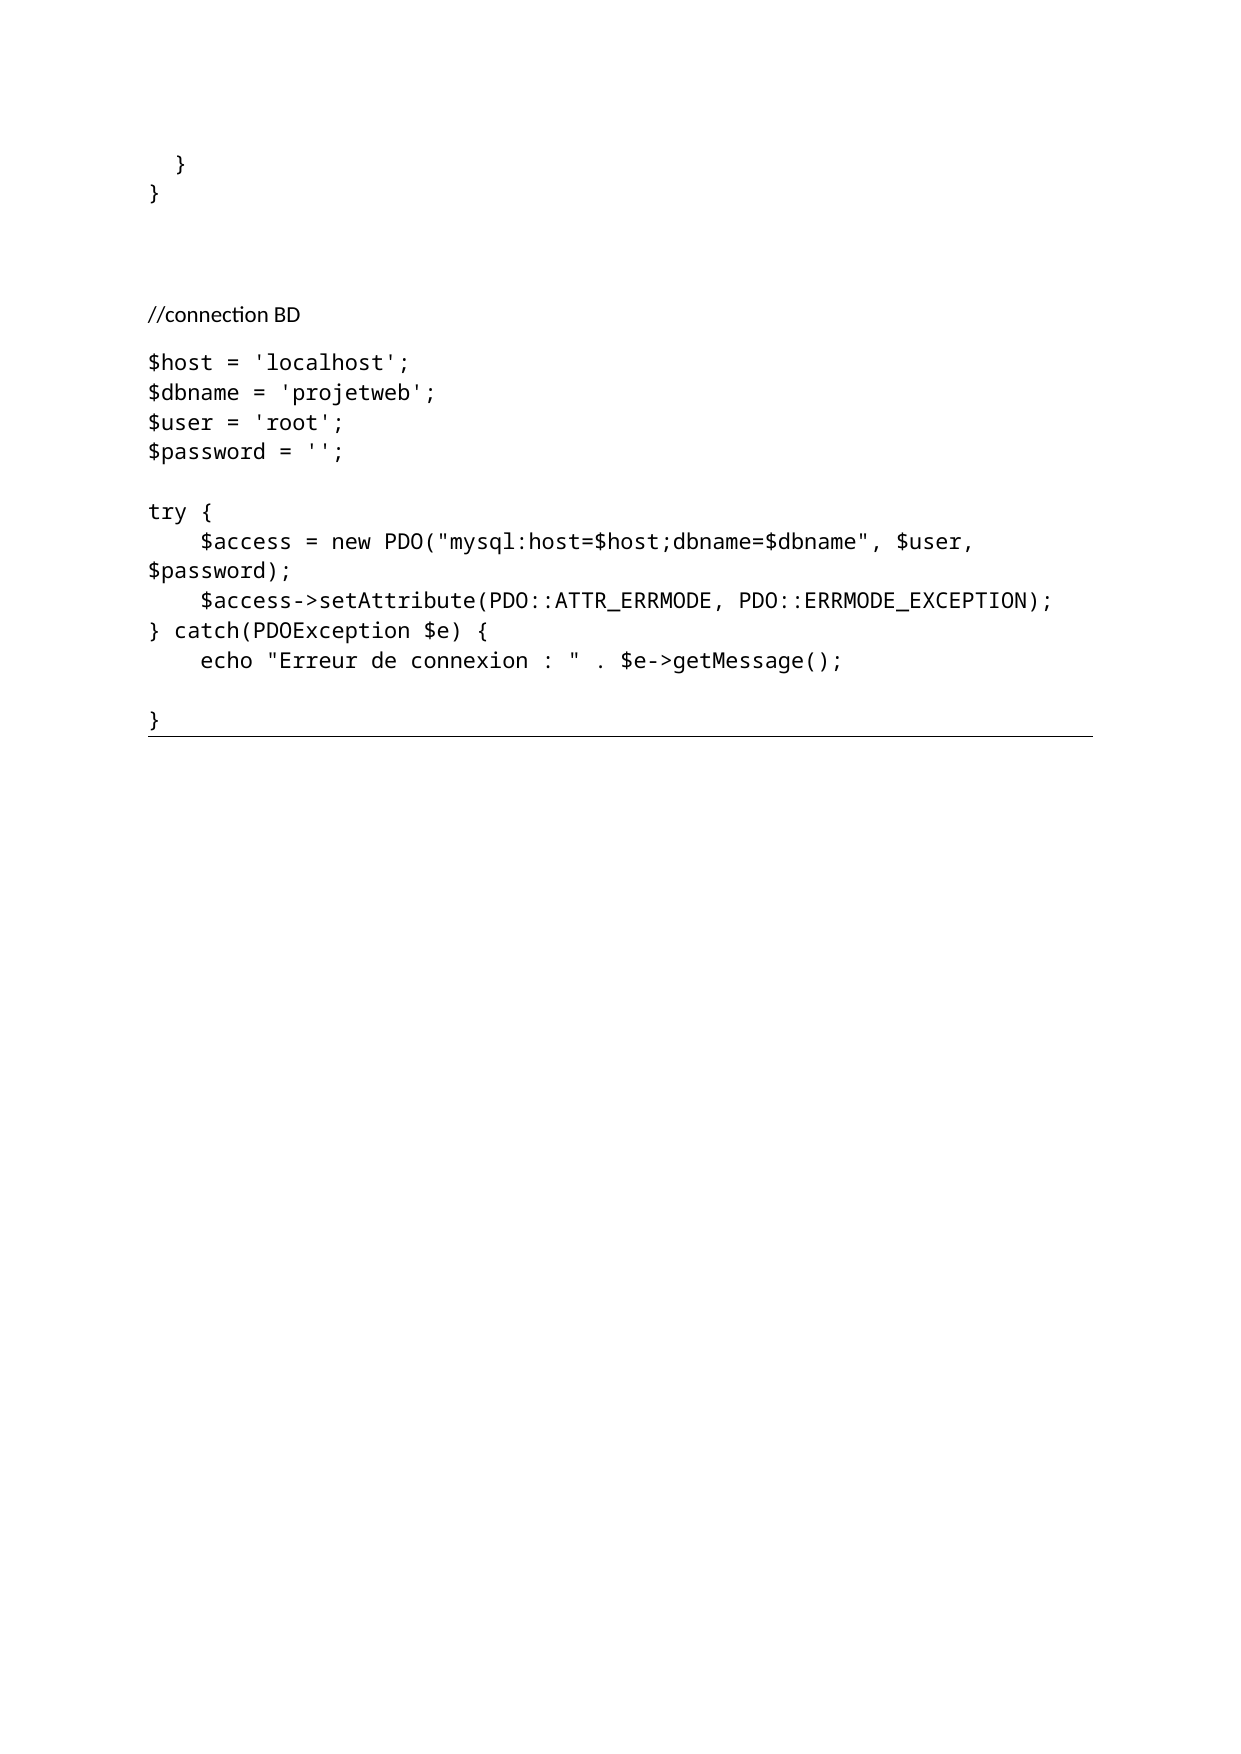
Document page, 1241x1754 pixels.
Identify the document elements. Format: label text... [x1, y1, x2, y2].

text } [148, 704, 1093, 736]
text } [148, 148, 1093, 177]
text } catch(PDOException $e) { [148, 615, 1093, 645]
text $access = new PDO("mysql:host=$host;dbname=$dbname", $user, $password); [148, 526, 1093, 585]
text $dbname = 'projetweb'; [148, 377, 1093, 406]
text //connection BD [148, 300, 1093, 328]
text try { [148, 496, 1093, 526]
text } [148, 177, 1093, 207]
text $access->setAttribute(PDO::ATTR_ERRMODE, PDO::ERRMODE_EXCEPTION); [148, 585, 1093, 615]
text $user = 'root'; [148, 406, 1093, 436]
text $host = 'localhost'; [148, 347, 1093, 377]
text $password = ''; [148, 436, 1093, 466]
text echo "Erreur de connexion : " . $e->getMessage(); [148, 645, 1093, 674]
